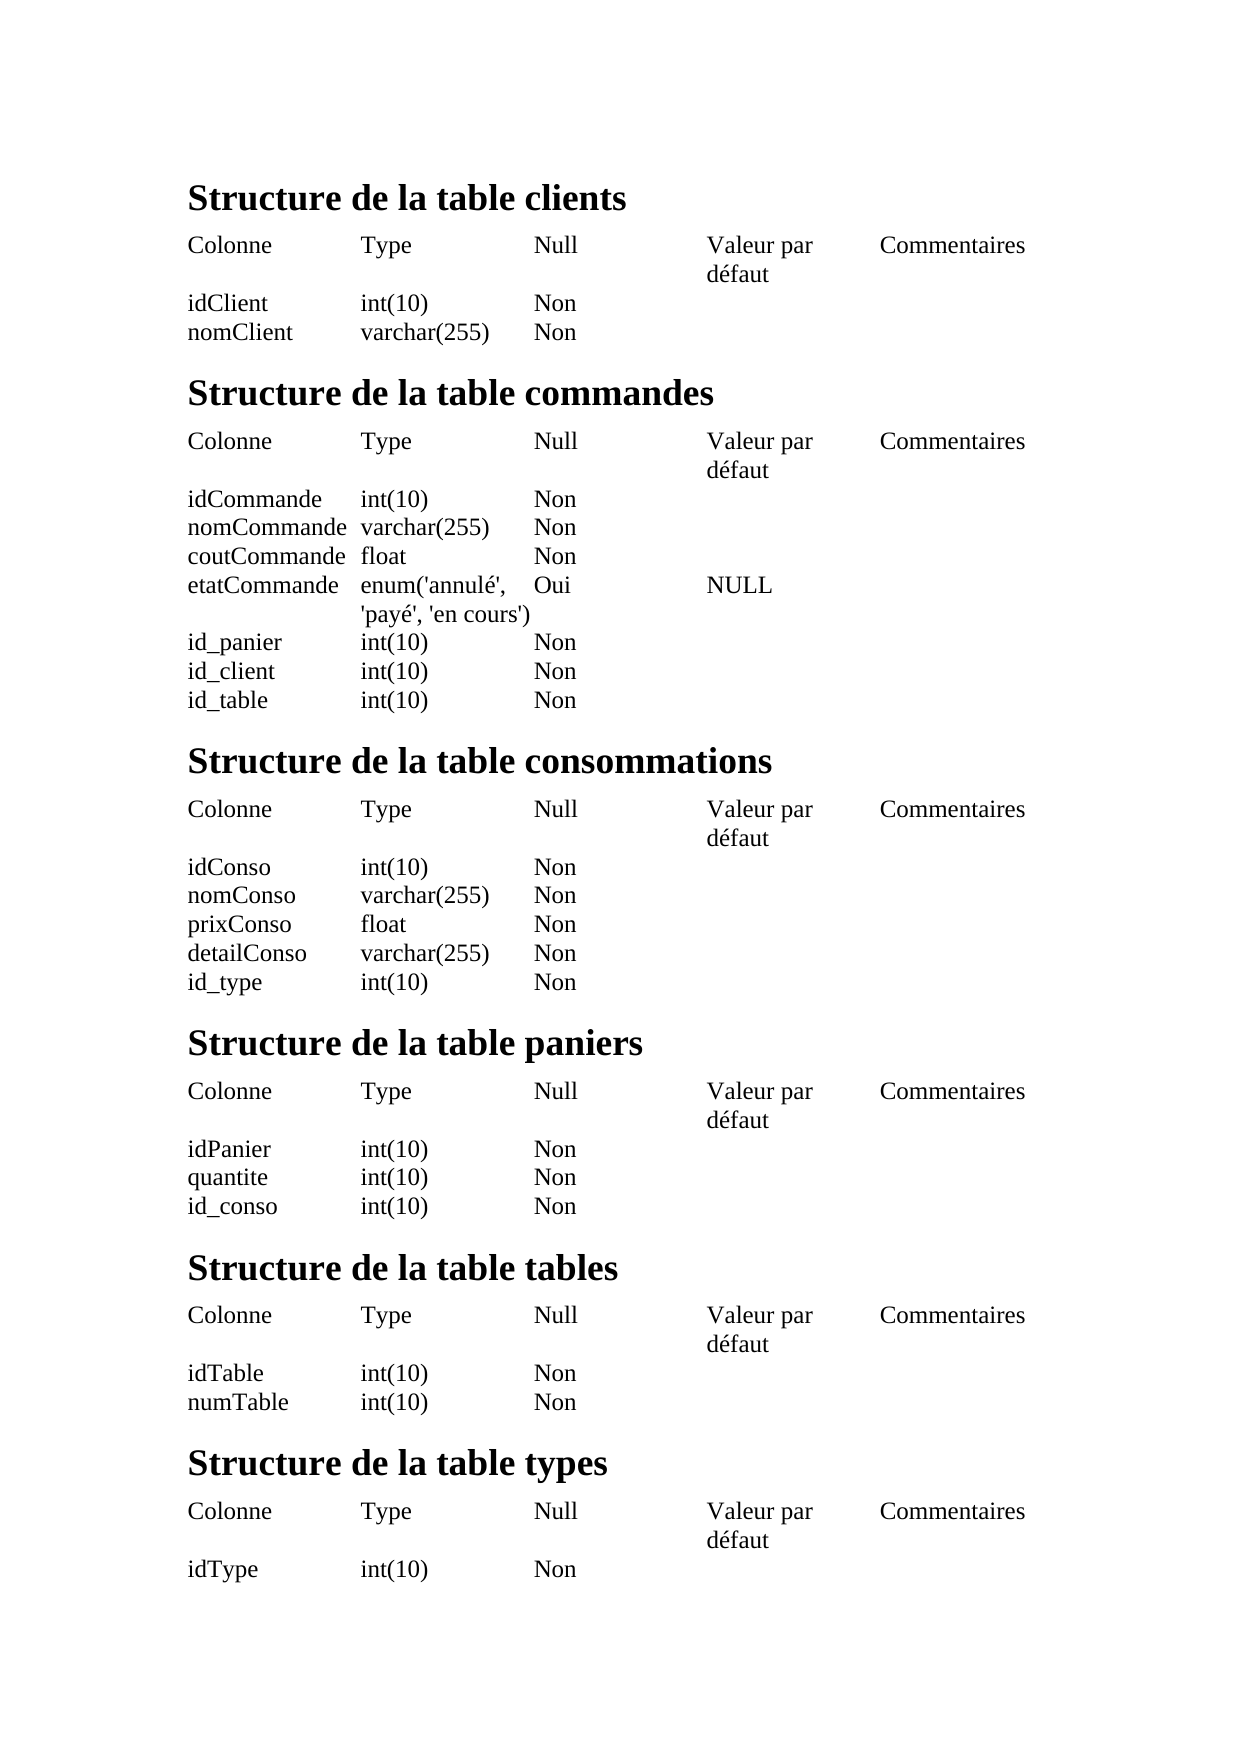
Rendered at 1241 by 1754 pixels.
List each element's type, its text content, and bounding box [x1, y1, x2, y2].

table_cell Non [534, 1358, 706, 1387]
table_cell varchar(255) [360, 881, 533, 909]
table_cell [706, 938, 879, 967]
table_cell Non [534, 1163, 706, 1191]
table_cell [880, 685, 1053, 714]
table_header Commentaires [880, 426, 1053, 484]
table_header Type [360, 1496, 533, 1554]
table_header Type [360, 1076, 533, 1134]
subtitle Structure de la table types [187, 1441, 1053, 1484]
table_header Colonne [188, 1301, 360, 1358]
table_cell Non [534, 484, 706, 512]
table_header Valeur par défaut [706, 794, 879, 852]
table_header Null [534, 1076, 706, 1134]
table_cell [880, 1134, 1053, 1162]
table_cell Non [534, 1554, 706, 1582]
table_cell float [360, 541, 533, 570]
table_cell varchar(255) [360, 317, 533, 346]
table_header Type [360, 426, 533, 484]
table_cell idClient [188, 288, 360, 317]
table_header Commentaires [880, 1496, 1053, 1554]
table_cell int(10) [360, 1554, 533, 1582]
table_cell [880, 656, 1053, 685]
table_cell [880, 909, 1053, 938]
table_cell Non [534, 628, 706, 656]
table_cell [706, 909, 879, 938]
table_cell id_type [188, 967, 360, 996]
table_header Valeur par défaut [706, 231, 879, 288]
table_cell int(10) [360, 967, 533, 996]
table_header Valeur par défaut [706, 1301, 879, 1358]
table_cell prixConso [188, 909, 360, 938]
table_cell int(10) [360, 656, 533, 685]
table_cell Non [534, 656, 706, 685]
table_cell int(10) [360, 685, 533, 714]
table_header Null [534, 1496, 706, 1554]
table_cell [880, 570, 1053, 627]
table_header Commentaires [880, 231, 1053, 288]
table_cell [706, 288, 879, 317]
table_cell Non [534, 967, 706, 996]
table_cell id_conso [188, 1191, 360, 1220]
table_cell [880, 288, 1053, 317]
table_cell id_client [188, 656, 360, 685]
table_cell [706, 1358, 879, 1387]
table_cell [880, 938, 1053, 967]
table_header Null [534, 1301, 706, 1358]
table_cell varchar(255) [360, 513, 533, 541]
table_cell Non [534, 541, 706, 570]
table_header Null [534, 426, 706, 484]
table_cell [706, 513, 879, 541]
table_cell etatCommande [188, 570, 360, 627]
table_header Valeur par défaut [706, 426, 879, 484]
table_header Commentaires [880, 794, 1053, 852]
table_cell id_panier [188, 628, 360, 656]
subtitle Structure de la table clients [187, 175, 1053, 218]
table_header Commentaires [880, 1076, 1053, 1134]
table_cell int(10) [360, 484, 533, 512]
table_header Colonne [188, 794, 360, 852]
table_cell [706, 1387, 879, 1416]
table_cell [706, 852, 879, 881]
table_header Colonne [188, 1076, 360, 1134]
table_cell id_table [188, 685, 360, 714]
table_cell int(10) [360, 1387, 533, 1416]
table_cell [880, 484, 1053, 512]
table_cell quantite [188, 1163, 360, 1191]
subtitle Structure de la table commandes [187, 371, 1053, 414]
table_cell enum('annulé', 'payé', 'en cours') [360, 570, 533, 627]
subtitle Structure de la table paniers [187, 1021, 1053, 1064]
table_cell [880, 1163, 1053, 1191]
table_cell Non [534, 1134, 706, 1162]
table_header Colonne [188, 231, 360, 288]
table_cell [880, 1191, 1053, 1220]
table_cell nomCommande [188, 513, 360, 541]
table_cell [880, 541, 1053, 570]
table_cell Non [534, 852, 706, 881]
table_cell idType [188, 1554, 360, 1582]
table_cell idTable [188, 1358, 360, 1387]
table_cell [880, 628, 1053, 656]
subtitle Structure de la table consommations [187, 739, 1053, 782]
table_header Type [360, 231, 533, 288]
subtitle Structure de la table tables [187, 1245, 1053, 1288]
table_cell Non [534, 288, 706, 317]
table_cell idConso [188, 852, 360, 881]
table_cell numTable [188, 1387, 360, 1416]
table_cell nomConso [188, 881, 360, 909]
table_cell idPanier [188, 1134, 360, 1162]
table_cell int(10) [360, 1191, 533, 1220]
table_cell detailConso [188, 938, 360, 967]
table_cell [706, 967, 879, 996]
table_cell [880, 317, 1053, 346]
table_cell float [360, 909, 533, 938]
table_cell int(10) [360, 1358, 533, 1387]
table_cell coutCommande [188, 541, 360, 570]
table_cell Non [534, 513, 706, 541]
table_cell [706, 628, 879, 656]
table_cell [706, 881, 879, 909]
table_cell int(10) [360, 852, 533, 881]
table_cell Non [534, 685, 706, 714]
table_header Valeur par défaut [706, 1076, 879, 1134]
table_cell Oui [534, 570, 706, 627]
table_cell Non [534, 938, 706, 967]
table_cell NULL [706, 570, 879, 627]
table_cell [706, 656, 879, 685]
table_cell int(10) [360, 1163, 533, 1191]
table_cell Non [534, 881, 706, 909]
table_cell [706, 484, 879, 512]
table_cell [706, 685, 879, 714]
table_cell [880, 852, 1053, 881]
table_cell Non [534, 909, 706, 938]
table_header Null [534, 231, 706, 288]
table_cell [706, 1134, 879, 1162]
table_header Colonne [188, 1496, 360, 1554]
table_cell [880, 1358, 1053, 1387]
table_cell Non [534, 1191, 706, 1220]
table_cell [706, 1191, 879, 1220]
table_header Commentaires [880, 1301, 1053, 1358]
table_cell [880, 881, 1053, 909]
table_cell [706, 1163, 879, 1191]
table_cell int(10) [360, 628, 533, 656]
table_cell [706, 541, 879, 570]
table_cell [880, 1387, 1053, 1416]
table_cell int(10) [360, 288, 533, 317]
table_cell [880, 513, 1053, 541]
table_cell Non [534, 317, 706, 346]
table_cell [880, 967, 1053, 996]
table_header Colonne [188, 426, 360, 484]
table_cell [706, 1554, 879, 1582]
table_header Type [360, 794, 533, 852]
table_cell idCommande [188, 484, 360, 512]
table_header Valeur par défaut [706, 1496, 879, 1554]
table_cell nomClient [188, 317, 360, 346]
table_cell [706, 317, 879, 346]
table_header Null [534, 794, 706, 852]
table_header Type [360, 1301, 533, 1358]
table_cell varchar(255) [360, 938, 533, 967]
table_cell Non [534, 1387, 706, 1416]
table_cell int(10) [360, 1134, 533, 1162]
table_cell [880, 1554, 1053, 1582]
